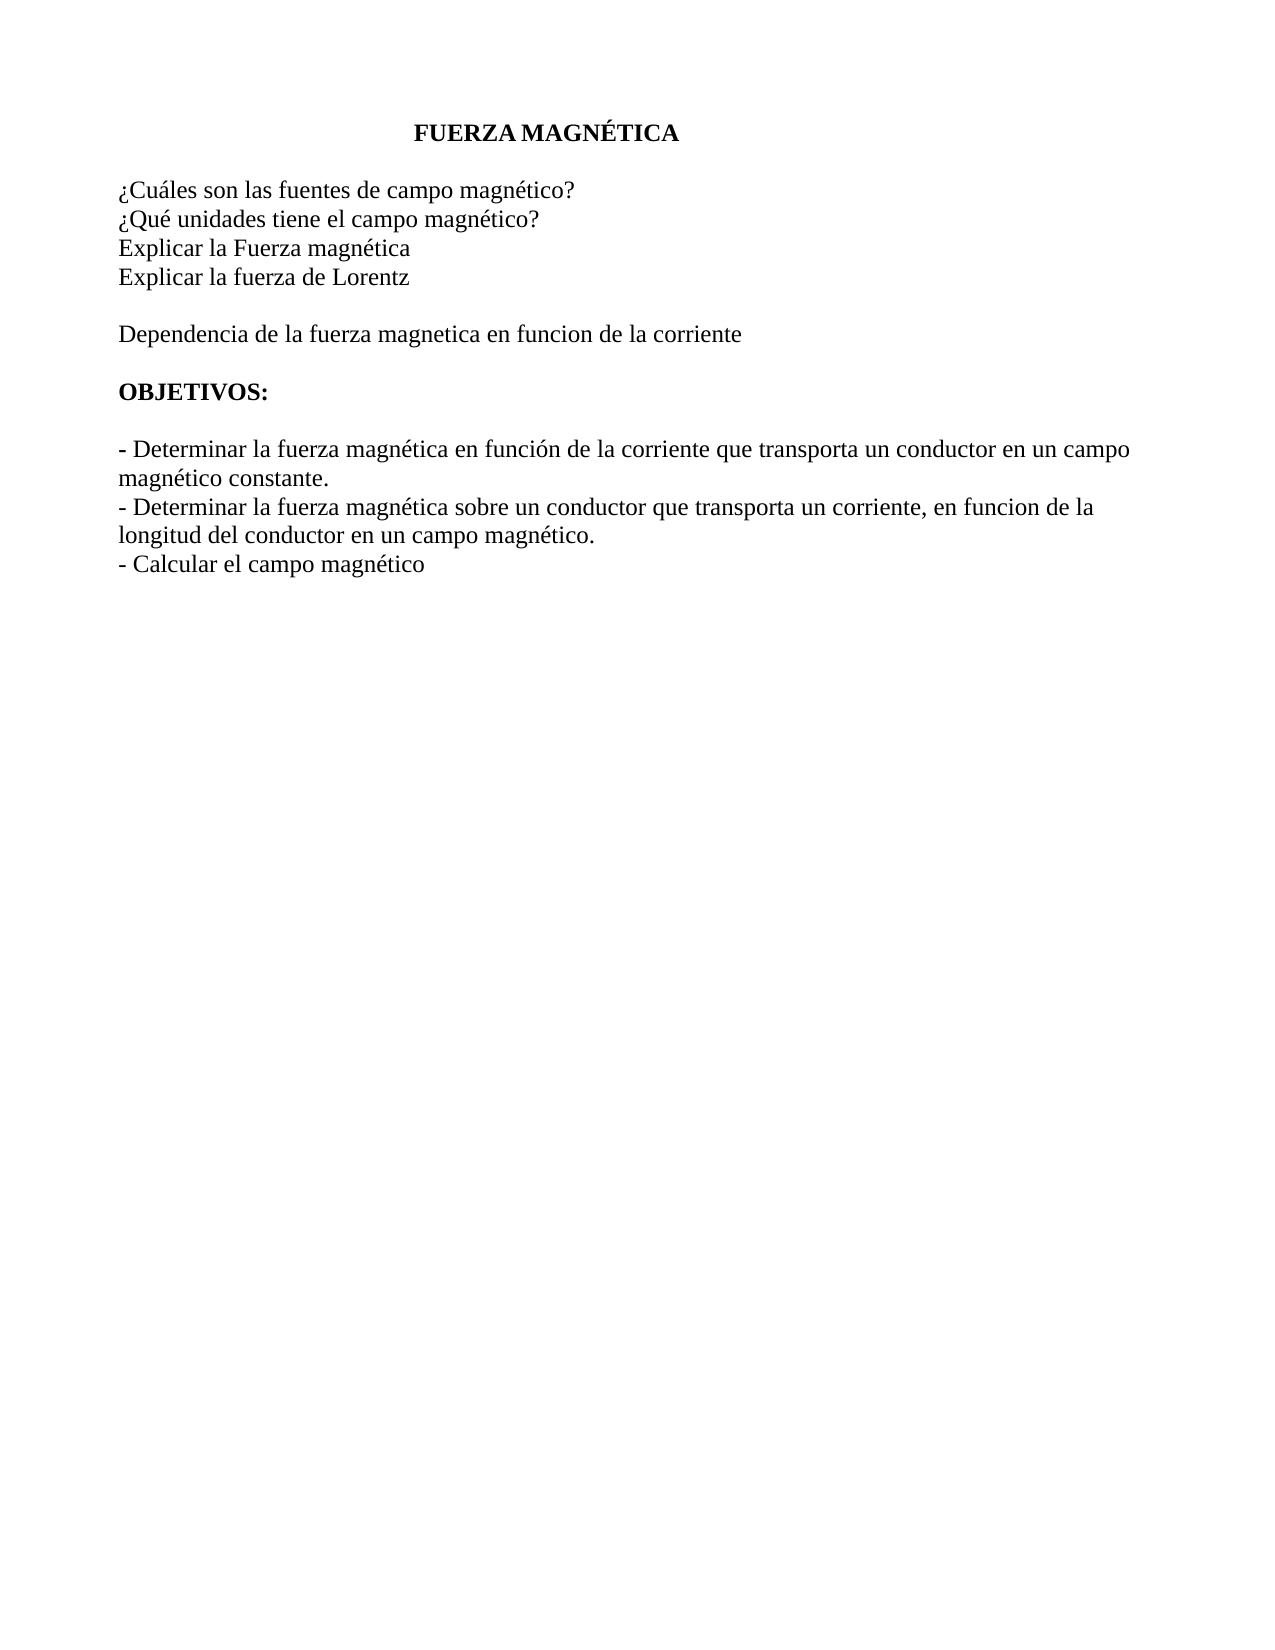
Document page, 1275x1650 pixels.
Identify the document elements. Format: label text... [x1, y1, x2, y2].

text Explicar la fuerza de Lorentz [118, 262, 1157, 291]
text Dependencia de la fuerza magnetica en funcion de la corriente [118, 319, 1157, 348]
text FUERZA MAGNÉTICA [118, 118, 1157, 147]
text - Calcular el campo magnético [118, 549, 1157, 578]
text Explicar la Fuerza magnética [118, 233, 1157, 262]
text ¿Cuáles son las fuentes de campo magnético? [118, 176, 1157, 204]
text ¿Qué unidades tiene el campo magnético? [118, 204, 1157, 233]
text - Determinar la fuerza magnética en función de la corriente que transporta un conductor en un campo magnético constante. [118, 434, 1157, 492]
text - Determinar la fuerza magnética sobre un conductor que transporta un corriente, en funcion de la longitud del conductor en un campo magnético. [118, 492, 1157, 549]
text OBJETIVOS: [118, 377, 1157, 406]
